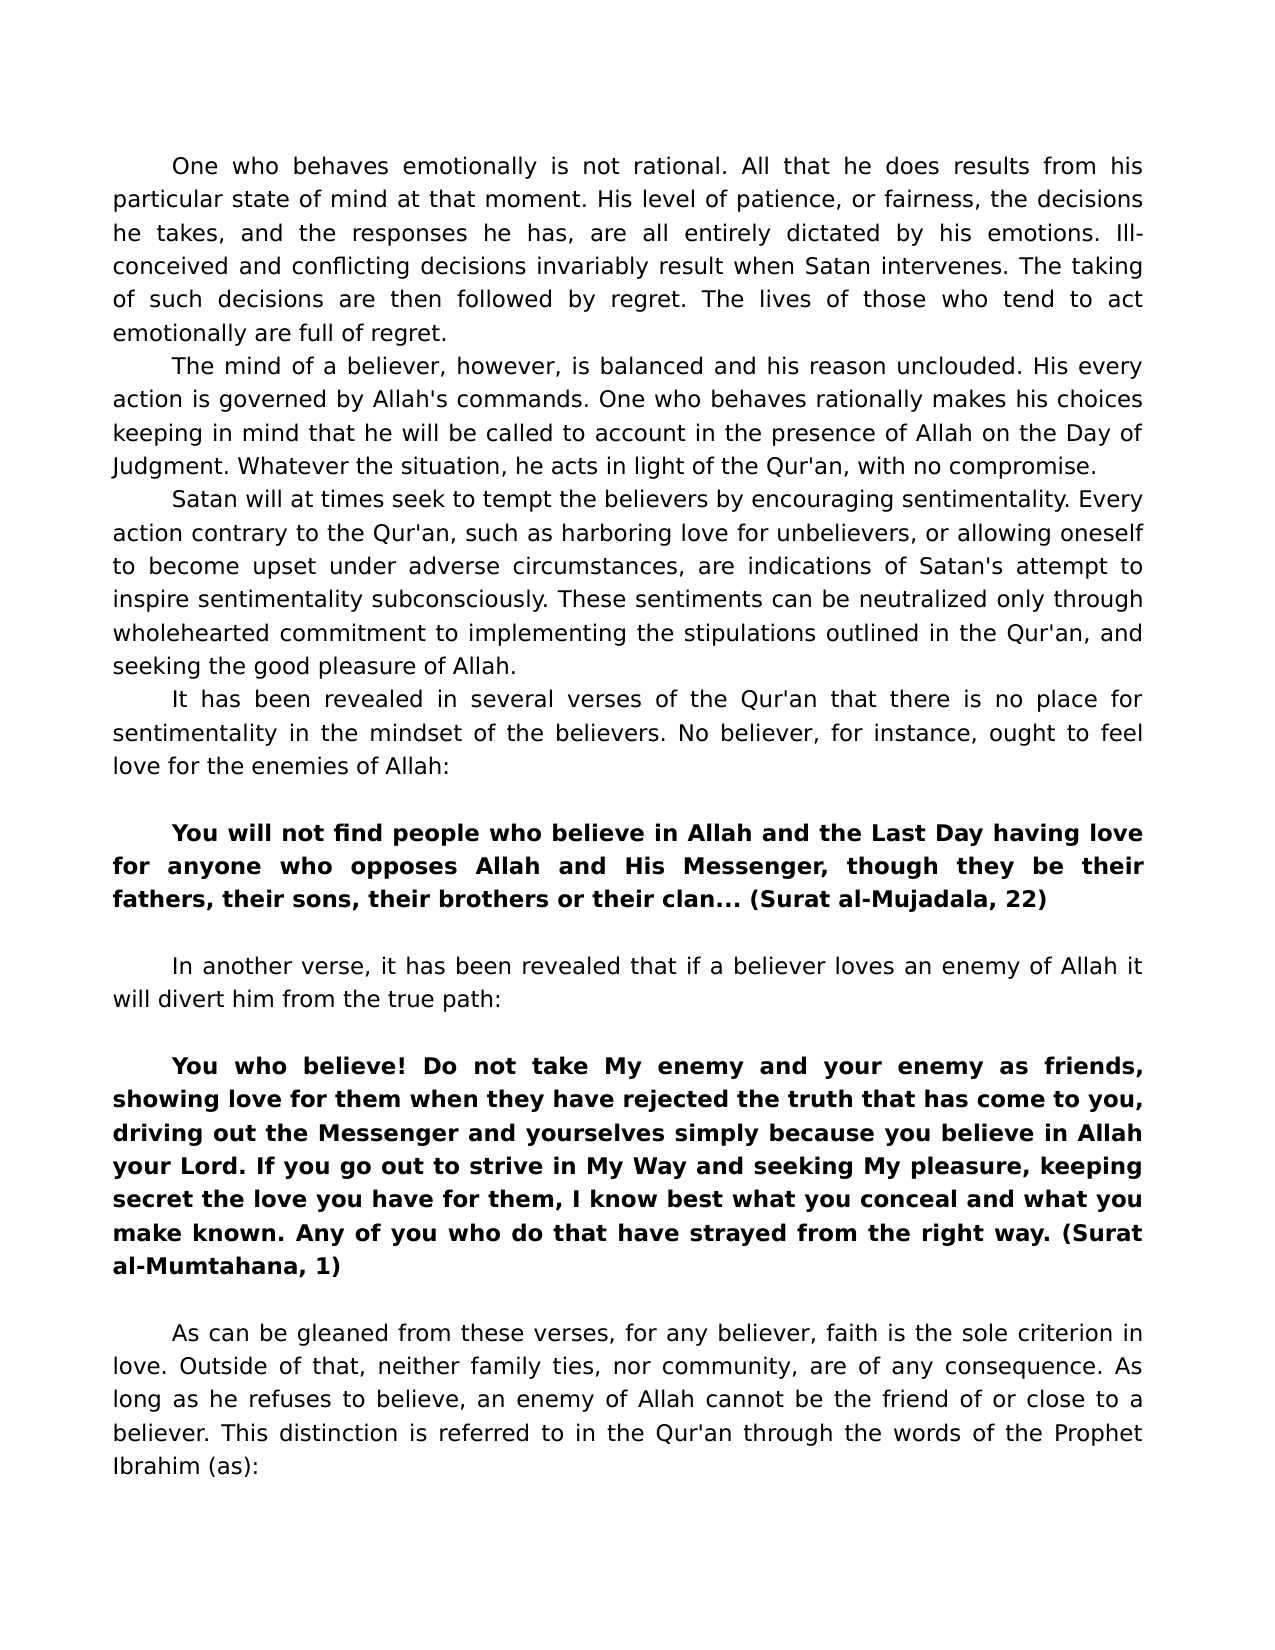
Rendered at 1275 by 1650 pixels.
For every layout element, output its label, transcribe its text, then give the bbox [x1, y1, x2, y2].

text As can be gleaned from these verses, for any believer, faith is the sole criterion in love. Outside of that, neither family ties, nor community, are of any consequence. As long as he refuses to believe, an enemy of Allah cannot be the friend of or close to a believer. This distinction is referred to in the Qur'an through the words of the Prophet Ibrahim (as): [112, 1314, 1145, 1481]
text In another verse, it has been revealed that if a believer loves an enemy of Allah it will divert him from the true path: [112, 948, 1145, 1014]
text You will not find people who believe in Allah and the Last Day having love for anyone who opposes Allah and His Messenger, though they be their fathers, their sons, their brothers or their clan... (Surat al-Mujadala, 22) [112, 814, 1145, 914]
text Satan will at times seek to tempt the believers by encouraging sentimentality. Every action contrary to the Qur'an, such as harboring love for unbelievers, or allowing oneself to become upset under adverse circumstances, are indications of Satan's attempt to inspire sentimentality subconsciously. These sentiments can be neutralized only through wholehearted commitment to implementing the stipulations outlined in the Qur'an, and seeking the good pleasure of Allah. [112, 481, 1145, 681]
text It has been revealed in several verses of the Qur'an that there is no place for sentimentality in the mindset of the believers. No believer, for instance, ought to feel love for the enemies of Allah: [112, 681, 1145, 781]
text You who believe! Do not take My enemy and your enemy as friends, showing love for them when they have rejected the truth that has come to you, driving out the Messenger and yourselves simply because you believe in Allah your Lord. If you go out to strive in My Way and seeking My pleasure, keeping secret the love you have for them, I know best what you conceal and what you make known. Any of you who do that have strayed from the right way. (Surat al-Mumtahana, 1) [112, 1048, 1145, 1281]
text One who behaves emotionally is not rational. All that he does results from his particular state of mind at that moment. His level of patience, or fairness, the decisions he takes, and the responses he has, are all entirely dictated by his emotions. Ill-conceived and conflicting decisions invariably result when Satan intervenes. The taking of such decisions are then followed by regret. The lives of those who tend to act emotionally are full of regret. [112, 148, 1145, 348]
text The mind of a believer, however, is balanced and his reason unclouded. His every action is governed by Allah's commands. One who behaves rationally makes his choices keeping in mind that he will be called to account in the presence of Allah on the Day of Judgment. Whatever the situation, he acts in light of the Qur'an, with no compromise. [112, 348, 1145, 481]
